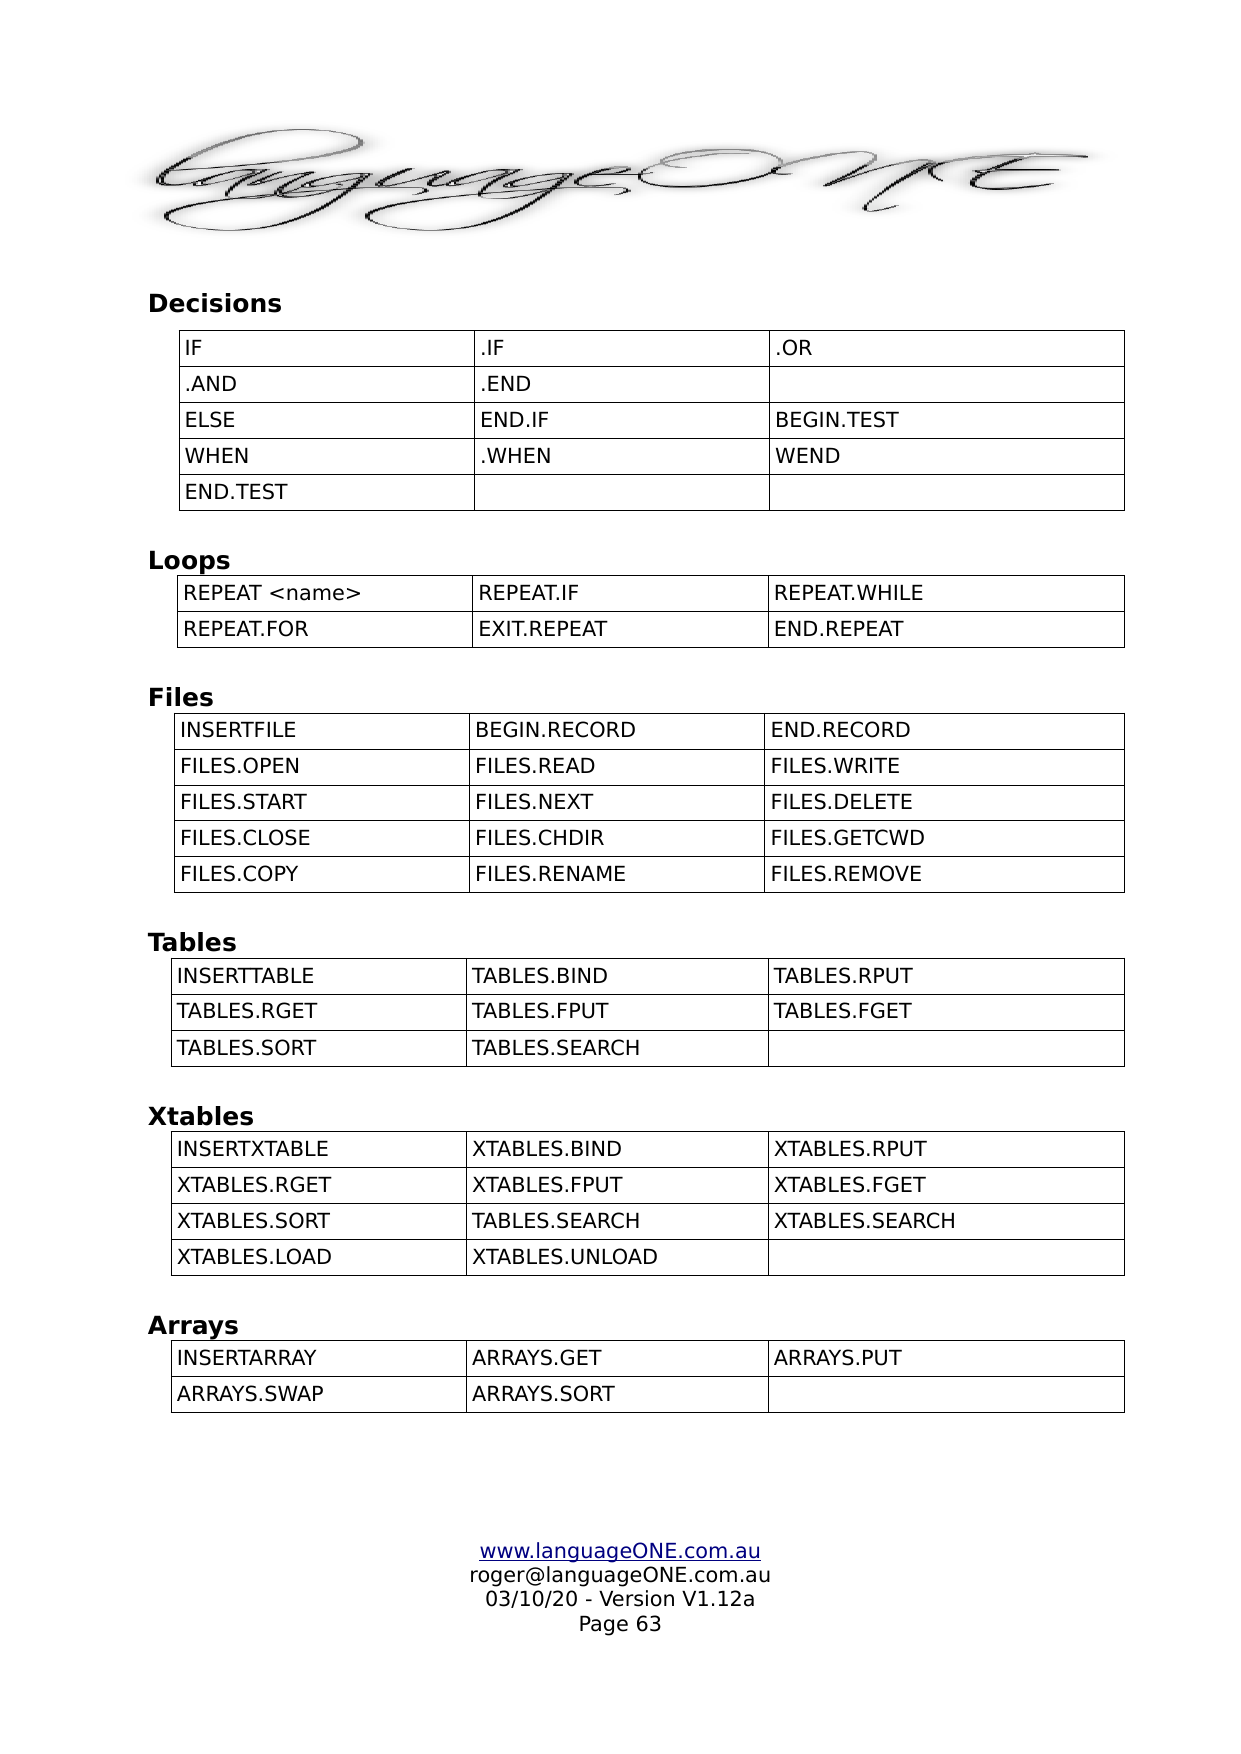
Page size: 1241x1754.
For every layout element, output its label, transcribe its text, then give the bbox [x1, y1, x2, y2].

table_cell BEGIN.TEST [770, 403, 1124, 438]
table_cell XTABLES.FPUT [467, 1168, 768, 1203]
table_cell TABLES.SORT [172, 1031, 466, 1066]
table_header ARRAYS.PUT [769, 1341, 1124, 1376]
table_cell .END [475, 367, 769, 402]
subtitle Loops [148, 546, 1122, 575]
table_cell FILES.CHDIR [470, 821, 764, 856]
table_header REPEAT <name> [178, 576, 472, 611]
table_cell XTABLES.SORT [172, 1204, 466, 1239]
table_cell [769, 1377, 1124, 1412]
subtitle Arrays [148, 1311, 1122, 1340]
table_cell XTABLES.SEARCH [769, 1204, 1124, 1239]
table_cell .AND [180, 367, 474, 402]
table_cell REPEAT.FOR [178, 612, 472, 647]
table_cell END.IF [475, 403, 769, 438]
table_header IF [180, 331, 474, 366]
table_header TABLES.BIND [467, 959, 768, 994]
subtitle Tables [148, 928, 1122, 958]
subtitle Decisions [148, 289, 1122, 318]
table_cell [770, 475, 1124, 510]
table_cell XTABLES.RGET [172, 1168, 466, 1203]
table_header .IF [475, 331, 769, 366]
table_header INSERTTABLE [172, 959, 466, 994]
table_cell .WHEN [475, 439, 769, 474]
table_cell END.REPEAT [769, 612, 1124, 647]
table_cell ARRAYS.SWAP [172, 1377, 466, 1412]
table_cell WHEN [180, 439, 474, 474]
table_header .OR [770, 331, 1124, 366]
table_cell FILES.CLOSE [175, 821, 469, 856]
subtitle Xtables [148, 1102, 1122, 1131]
table_cell FILES.RENAME [470, 857, 764, 892]
table_cell XTABLES.FGET [769, 1168, 1124, 1203]
table_cell EXIT.REPEAT [473, 612, 768, 647]
table_cell TABLES.RGET [172, 995, 466, 1029]
table_cell FILES.READ [470, 750, 764, 784]
table_header ARRAYS.GET [467, 1341, 768, 1376]
subtitle Files [148, 683, 1122, 713]
table_cell END.TEST [180, 475, 474, 510]
table_cell FILES.NEXT [470, 786, 764, 820]
table_header INSERTXTABLE [172, 1132, 466, 1167]
table_cell XTABLES.LOAD [172, 1240, 466, 1275]
table_header REPEAT.WHILE [769, 576, 1124, 611]
table_cell FILES.DELETE [765, 786, 1124, 820]
table_cell [769, 1240, 1124, 1275]
table_cell [475, 475, 769, 510]
table_cell [769, 1031, 1124, 1066]
table_cell TABLES.FPUT [467, 995, 768, 1029]
table_cell FILES.OPEN [175, 750, 469, 784]
table_cell WEND [770, 439, 1124, 474]
table_cell ARRAYS.SORT [467, 1377, 768, 1412]
table_header INSERTARRAY [172, 1341, 466, 1376]
table_header REPEAT.IF [473, 576, 768, 611]
table_cell ELSE [180, 403, 474, 438]
table_cell FILES.GETCWD [765, 821, 1124, 856]
table_cell TABLES.SEARCH [467, 1031, 768, 1066]
table_header END.RECORD [765, 714, 1124, 748]
table_header BEGIN.RECORD [470, 714, 764, 748]
table_header XTABLES.RPUT [769, 1132, 1124, 1167]
table_cell FILES.COPY [175, 857, 469, 892]
table_cell TABLES.FGET [769, 995, 1124, 1029]
table_cell TABLES.SEARCH [467, 1204, 768, 1239]
table_header INSERTFILE [175, 714, 469, 748]
table_header XTABLES.BIND [467, 1132, 768, 1167]
table_cell FILES.REMOVE [765, 857, 1124, 892]
table_cell XTABLES.UNLOAD [467, 1240, 768, 1275]
picture [125, 120, 1118, 239]
table_header TABLES.RPUT [769, 959, 1124, 994]
table_cell [770, 367, 1124, 402]
table_cell FILES.WRITE [765, 750, 1124, 784]
table_cell FILES.START [175, 786, 469, 820]
